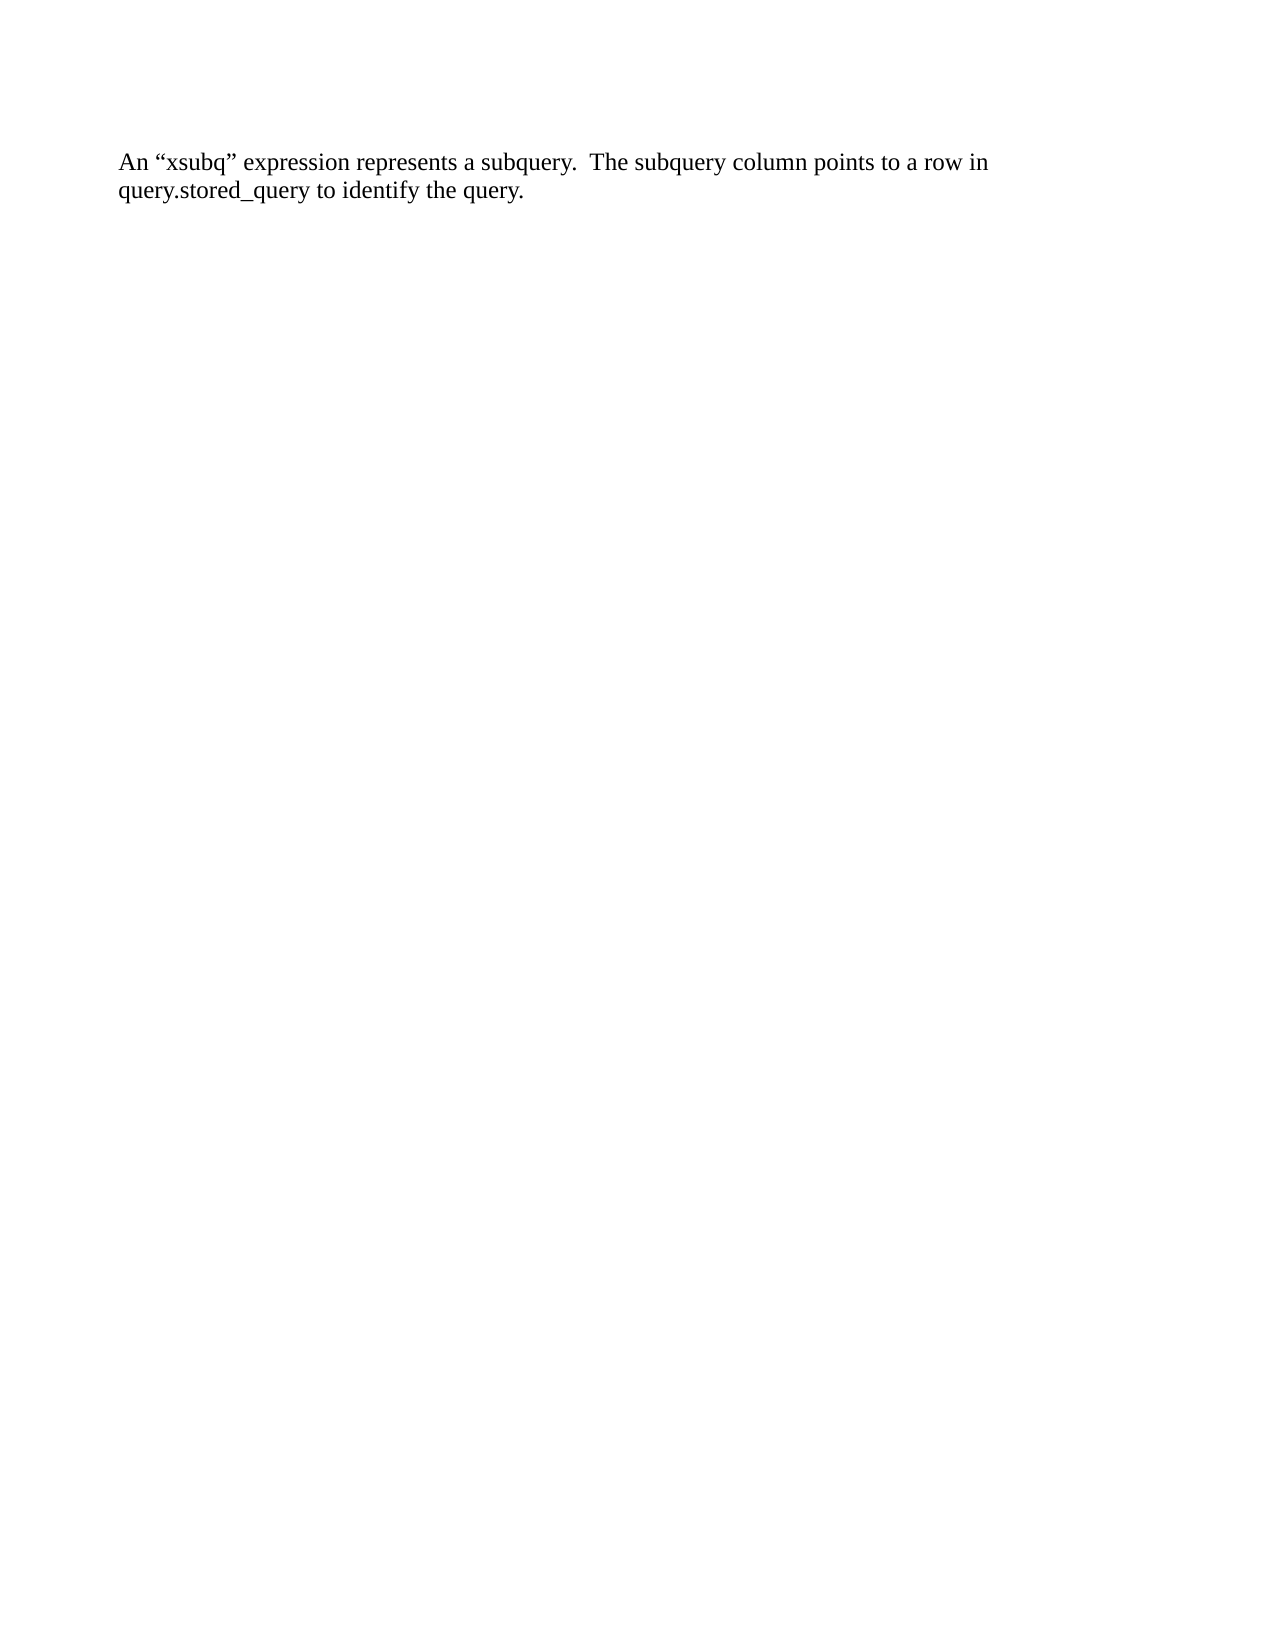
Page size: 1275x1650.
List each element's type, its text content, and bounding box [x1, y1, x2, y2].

text An “xsubq” expression represents a subquery. The subquery column points to a row in query.stored_query to identify the query. [118, 147, 1157, 204]
